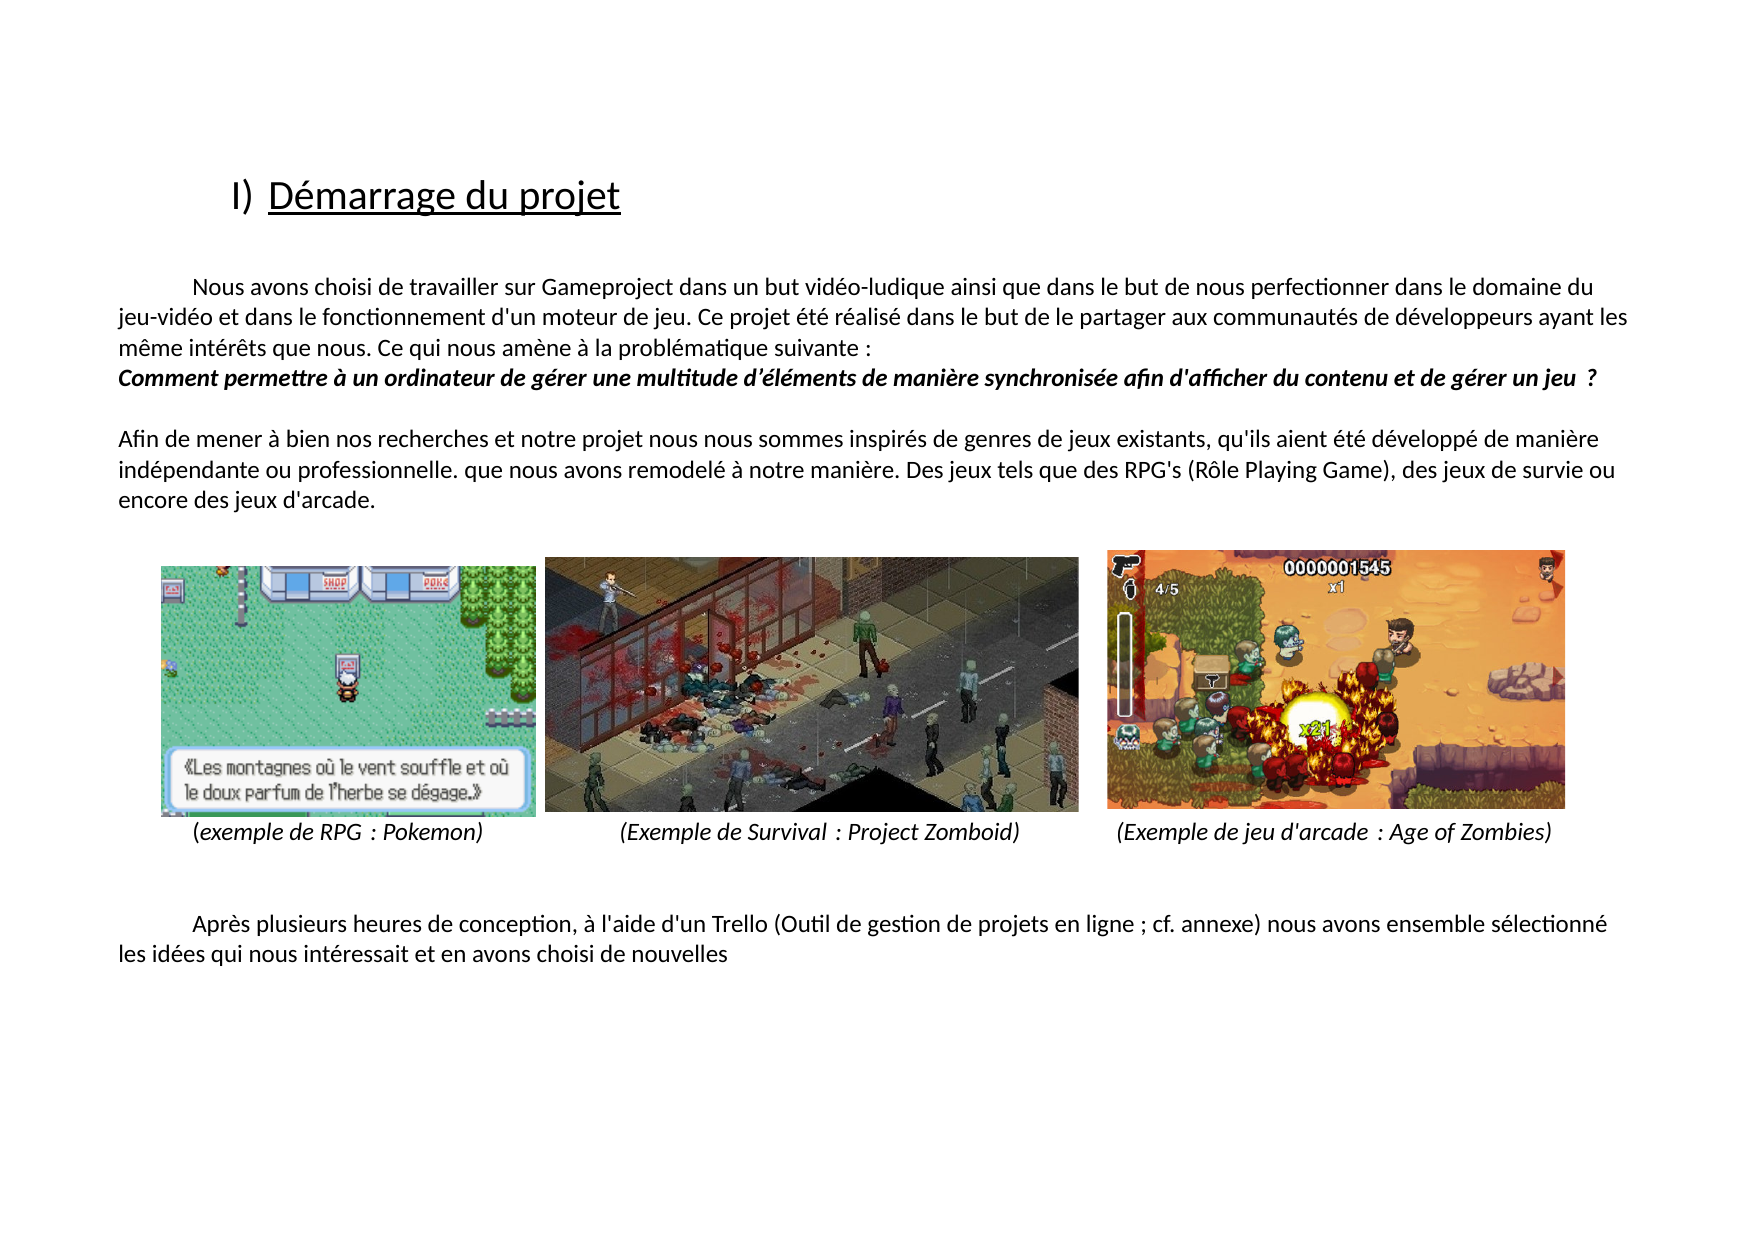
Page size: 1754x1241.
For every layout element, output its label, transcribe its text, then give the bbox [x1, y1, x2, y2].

picture [545, 557, 1079, 812]
text (exemple de RPG : Pokemon) (Exemple de Survival : Project Zomboid) (Exemple de jeu d'arcade : Age of Zombies) [118, 545, 1636, 847]
text Nous avons choisi de travailler sur Gameproject dans un but vidéo-ludique ainsi que dans le but de nous perfectionner dans le domaine du jeu-vidéo et dans le fonctionnement d'un moteur de jeu. Ce projet été réalisé dans le but de le partager aux communautés de développeurs ayant les même intérêts que nous. Ce qui nous amène à la problématique suivante : [118, 271, 1636, 362]
list Démarrage du projet [231, 169, 1636, 220]
text Après plusieurs heures de conception, à l'aide d'un Trello (Outil de gestion de projets en ligne ; cf. annexe) nous avons ensemble sélectionné les idées qui nous intéressait et en avons choisi de nouvelles [118, 908, 1636, 969]
text Comment permettre à un ordinateur de gérer une multitude d’éléments de manière synchronisée afin d'afficher du contenu et de gérer un jeu ? [118, 362, 1636, 393]
picture [1107, 550, 1566, 809]
picture [161, 566, 536, 817]
text Afin de mener à bien nos recherches et notre projet nous nous sommes inspirés de genres de jeux existants, qu'ils aient été développé de manière indépendante ou professionnelle. que nous avons remodelé à notre manière. Des jeux tels que des RPG's (Rôle Playing Game), des jeux de survie ou encore des jeux d'arcade. [118, 423, 1636, 515]
